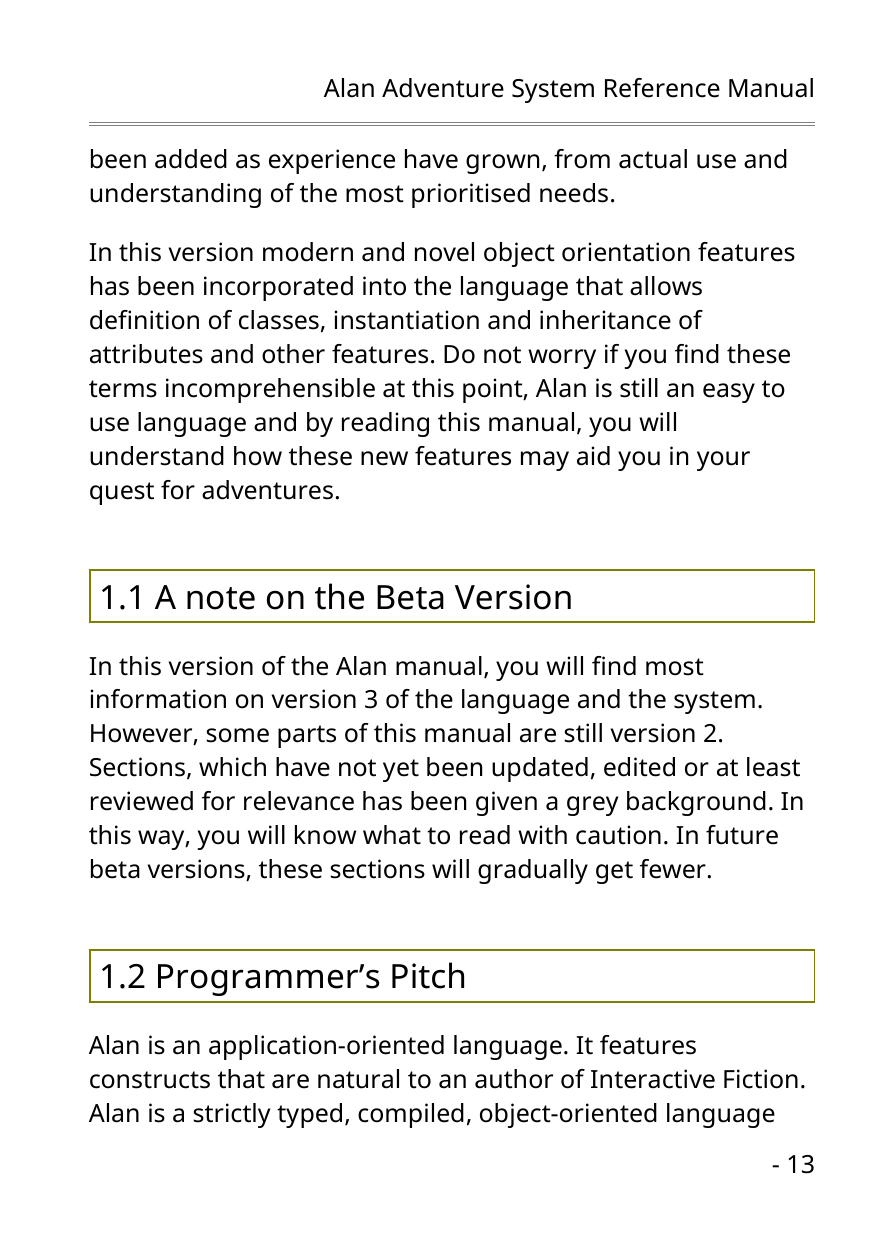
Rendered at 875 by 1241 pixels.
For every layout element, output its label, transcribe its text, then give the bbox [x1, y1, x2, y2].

subtitle A note on the Beta Version [91, 571, 814, 621]
text In this version modern and novel object orientation features has been incorporated into the language that allows definition of classes, instantiation and inheritance of attributes and other features. Do not worry if you find these terms incomprehensible at this point, Alan is still an easy to use language and by reading this manual, you will understand how these new features may aid you in your quest for adventures. [88, 235, 815, 507]
text In this version of the Alan manual, you will find most information on version 3 of the language and the system. However, some parts of this manual are still version 2. Sections, which have not yet been updated, edited or at least reviewed for relevance has been given a grey background. In this way, you will know what to read with caution. In future beta versions, these sections will gradually get fewer. [88, 648, 815, 886]
subtitle Programmer’s Pitch [91, 951, 814, 1001]
text Alan is an application-oriented language. It features constructs that are natural to an author of Interactive Fiction. Alan is a strictly typed, compiled, object-oriented language [88, 1028, 815, 1130]
text been added as experience have grown, from actual use and understanding of the most prioritised needs. [88, 142, 815, 210]
